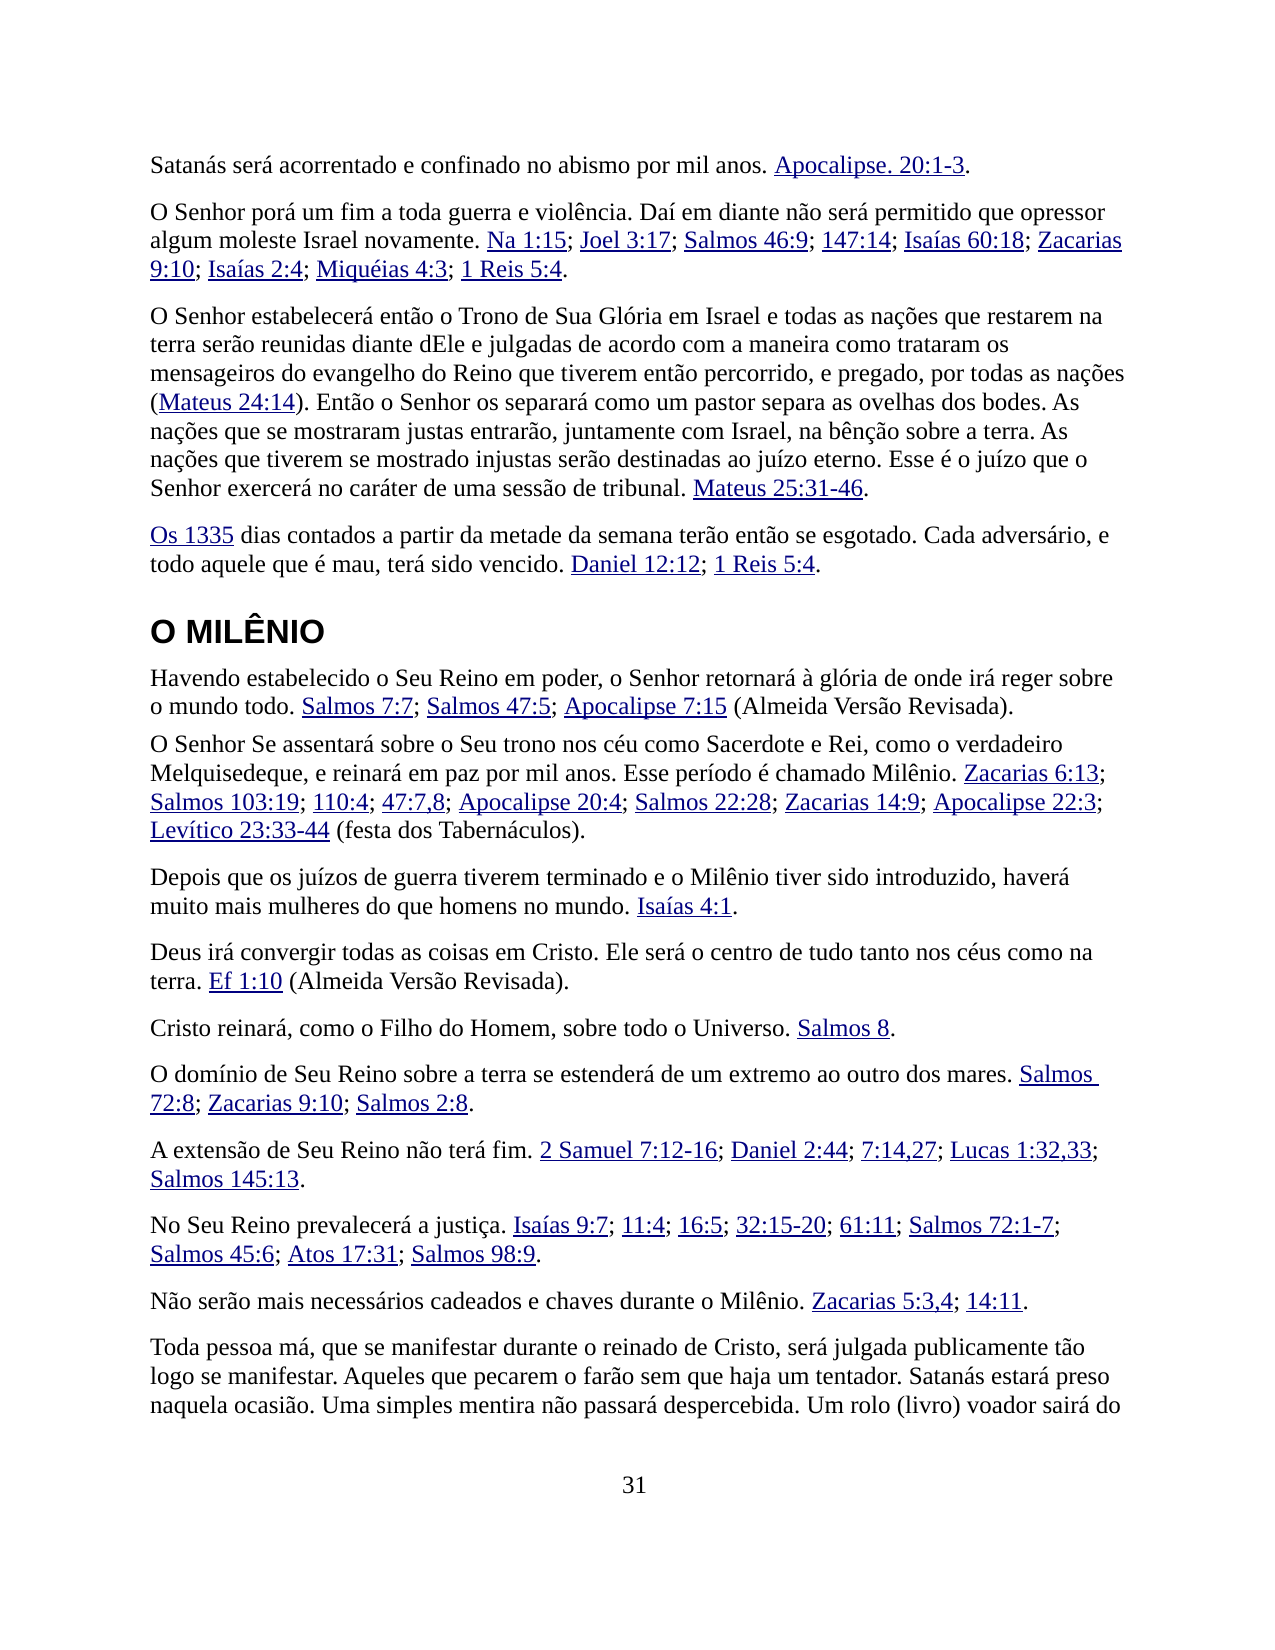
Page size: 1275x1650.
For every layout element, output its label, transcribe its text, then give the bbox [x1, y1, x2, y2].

text O Senhor porá um fim a toda guerra e violência. Daí em diante não será permitido que opressor algum moleste Israel novamente. Na 1:15; Joel 3:17; Salmos 46:9; 147:14; Isaías 60:18; Zacarias 9:10; Isaías 2:4; Miquéias 4:3; 1 Reis 5:4. [150, 197, 1125, 283]
text A extensão de Seu Reino não terá fim. 2 Samuel 7:12-16; Daniel 2:44; 7:14,27; Lucas 1:32,33; Salmos 145:13. [150, 1135, 1125, 1192]
text Deus irá convergir todas as coisas em Cristo. Ele será o centro de tudo tanto nos céus como na terra. Ef 1:10 (Almeida Versão Revisada). [150, 937, 1125, 995]
text Cristo reinará, como o Filho do Homem, sobre todo o Universo. Salmos 8. [150, 1013, 1125, 1042]
subtitle O MILÊNIO [150, 611, 1125, 650]
text O Senhor Se assentará sobre o Seu trono nos céu como Sacerdote e Rei, como o verdadeiro Melquisedeque, e reinará em paz por mil anos. Esse período é chamado Milênio. Zacarias 6:13; Salmos 103:19; 110:4; 47:7,8; Apocalipse 20:4; Salmos 22:28; Zacarias 14:9; Apocalipse 22:3; Levítico 23:33-44 (festa dos Tabernáculos). [150, 729, 1125, 844]
text Havendo estabelecido o Seu Reino em poder, o Senhor retornará à glória de onde irá reger sobre o mundo todo. Salmos 7:7; Salmos 47:5; Apocalipse 7:15 (Almeida Versão Revisada). [150, 663, 1125, 720]
text Os 1335 dias contados a partir da metade da semana terão então se esgotado. Cada adversário, e todo aquele que é mau, terá sido vencido. Daniel 12:12; 1 Reis 5:4. [150, 520, 1125, 577]
text No Seu Reino prevalecerá a justiça. Isaías 9:7; 11:4; 16:5; 32:15-20; 61:11; Salmos 72:1-7; Salmos 45:6; Atos 17:31; Salmos 98:9. [150, 1210, 1125, 1268]
text Satanás será acorrentado e confinado no abismo por mil anos. Apocalipse. 20:1-3. [150, 150, 1125, 179]
text O Senhor estabelecerá então o Trono de Sua Glória em Israel e todas as nações que restarem na terra serão reunidas diante dEle e julgadas de acordo com a maneira como trataram os mensageiros do evangelho do Reino que tiverem então percorrido, e pregado, por todas as nações (Mateus 24:14). Então o Senhor os separará como um pastor separa as ovelhas dos bodes. As nações que se mostraram justas entrarão, juntamente com Israel, na bênção sobre a terra. As nações que tiverem se mostrado injustas serão destinadas ao juízo eterno. Esse é o juízo que o Senhor exercerá no caráter de uma sessão de tribunal. Mateus 25:31-46. [150, 301, 1125, 502]
text Toda pessoa má, que se manifestar durante o reinado de Cristo, será julgada publicamente tão logo se manifestar. Aqueles que pecarem o farão sem que haja um tentador. Satanás estará preso naquela ocasião. Uma simples mentira não passará despercebida. Um rolo (livro) voador sairá do [150, 1332, 1125, 1419]
text Não serão mais necessários cadeados e chaves durante o Milênio. Zacarias 5:3,4; 14:11. [150, 1286, 1125, 1314]
text Depois que os juízos de guerra tiverem terminado e o Milênio tiver sido introduzido, haverá muito mais mulheres do que homens no mundo. Isaías 4:1. [150, 862, 1125, 919]
text O domínio de Seu Reino sobre a terra se estenderá de um extremo ao outro dos mares. Salmos 72:8; Zacarias 9:10; Salmos 2:8. [150, 1059, 1125, 1117]
